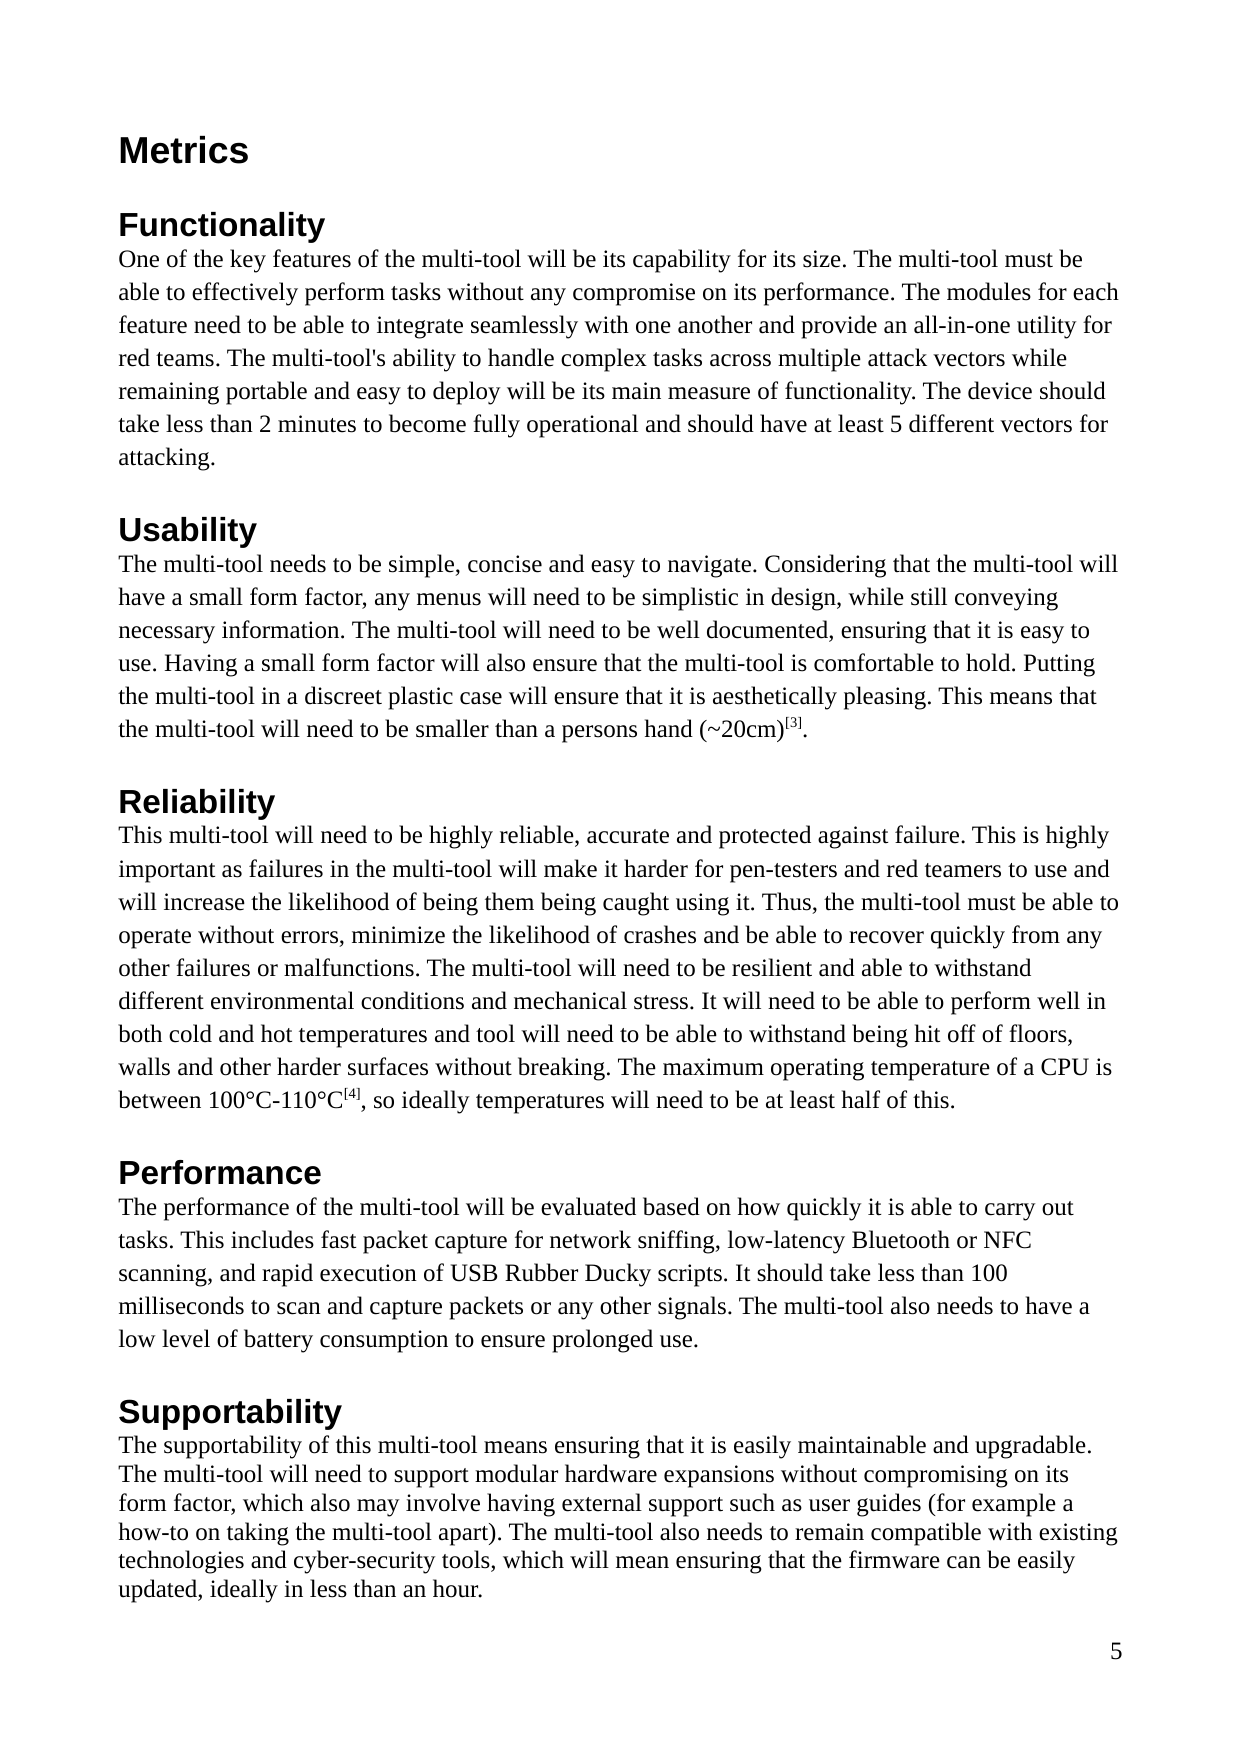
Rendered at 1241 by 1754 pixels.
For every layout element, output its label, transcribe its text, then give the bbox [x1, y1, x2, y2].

subtitle Supportability [118, 1392, 1122, 1431]
subtitle Functionality [118, 205, 1122, 244]
text The multi-tool needs to be simple, concise and easy to navigate. Considering that the multi-tool will have a small form factor, any menus will need to be simplistic in design, while still conveying necessary information. The multi-tool will need to be well documented, ensuring that it is easy to use. Having a small form factor will also ensure that the multi-tool is comfortable to hold. Putting the multi-tool in a discreet plastic case will ensure that it is aesthetically pleasing. This means that the multi-tool will need to be smaller than a persons hand (~20cm)[3]. [118, 549, 1122, 742]
text This multi-tool will need to be highly reliable, accurate and protected against failure. This is highly important as failures in the multi-tool will make it harder for pen-testers and red teamers to use and will increase the likelihood of being them being caught using it. Thus, the multi-tool must be able to operate without errors, minimize the likelihood of crashes and be able to recover quickly from any other failures or malfunctions. The multi-tool will need to be resilient and able to withstand different environmental conditions and mechanical stress. It will need to be able to perform well in both cold and hot temperatures and tool will need to be able to withstand being hit off of floors, walls and other harder surfaces without breaking. The maximum operating temperature of a CPU is between 100°C-110°C[4], so ideally temperatures will need to be at least half of this. [118, 821, 1122, 1113]
text The performance of the multi-tool will be evaluated based on how quickly it is able to carry out tasks. This includes fast packet capture for network sniffing, low-latency Bluetooth or NFC scanning, and rapid execution of USB Rubber Ducky scripts. It should take less than 100 milliseconds to scan and capture packets or any other signals. The multi-tool also needs to have a low level of battery consumption to ensure prolonged use. [118, 1192, 1122, 1352]
subtitle Reliability [118, 782, 1122, 821]
subtitle Performance [118, 1153, 1122, 1192]
text One of the key features of the multi-tool will be its capability for its size. The multi-tool must be able to effectively perform tasks without any compromise on its performance. The modules for each feature need to be able to integrate seamlessly with one another and provide an all-in-one utility for red teams. The multi-tool's ability to handle complex tasks across multiple attack vectors while remaining portable and easy to deploy will be its main measure of functionality. The device should take less than 2 minutes to become fully operational and should have at least 5 different vectors for attacking. [118, 244, 1122, 471]
text The supportability of this multi-tool means ensuring that it is easily maintainable and upgradable. The multi-tool will need to support modular hardware expansions without compromising on its form factor, which also may involve having external support such as user guides (for example a how-to on taking the multi-tool apart). The multi-tool also needs to remain compatible with existing technologies and cyber-security tools, which will mean ensuring that the firmware can be easily updated, ideally in less than an hour. [118, 1431, 1122, 1603]
subtitle Metrics [118, 129, 1122, 172]
subtitle Usability [118, 510, 1122, 549]
